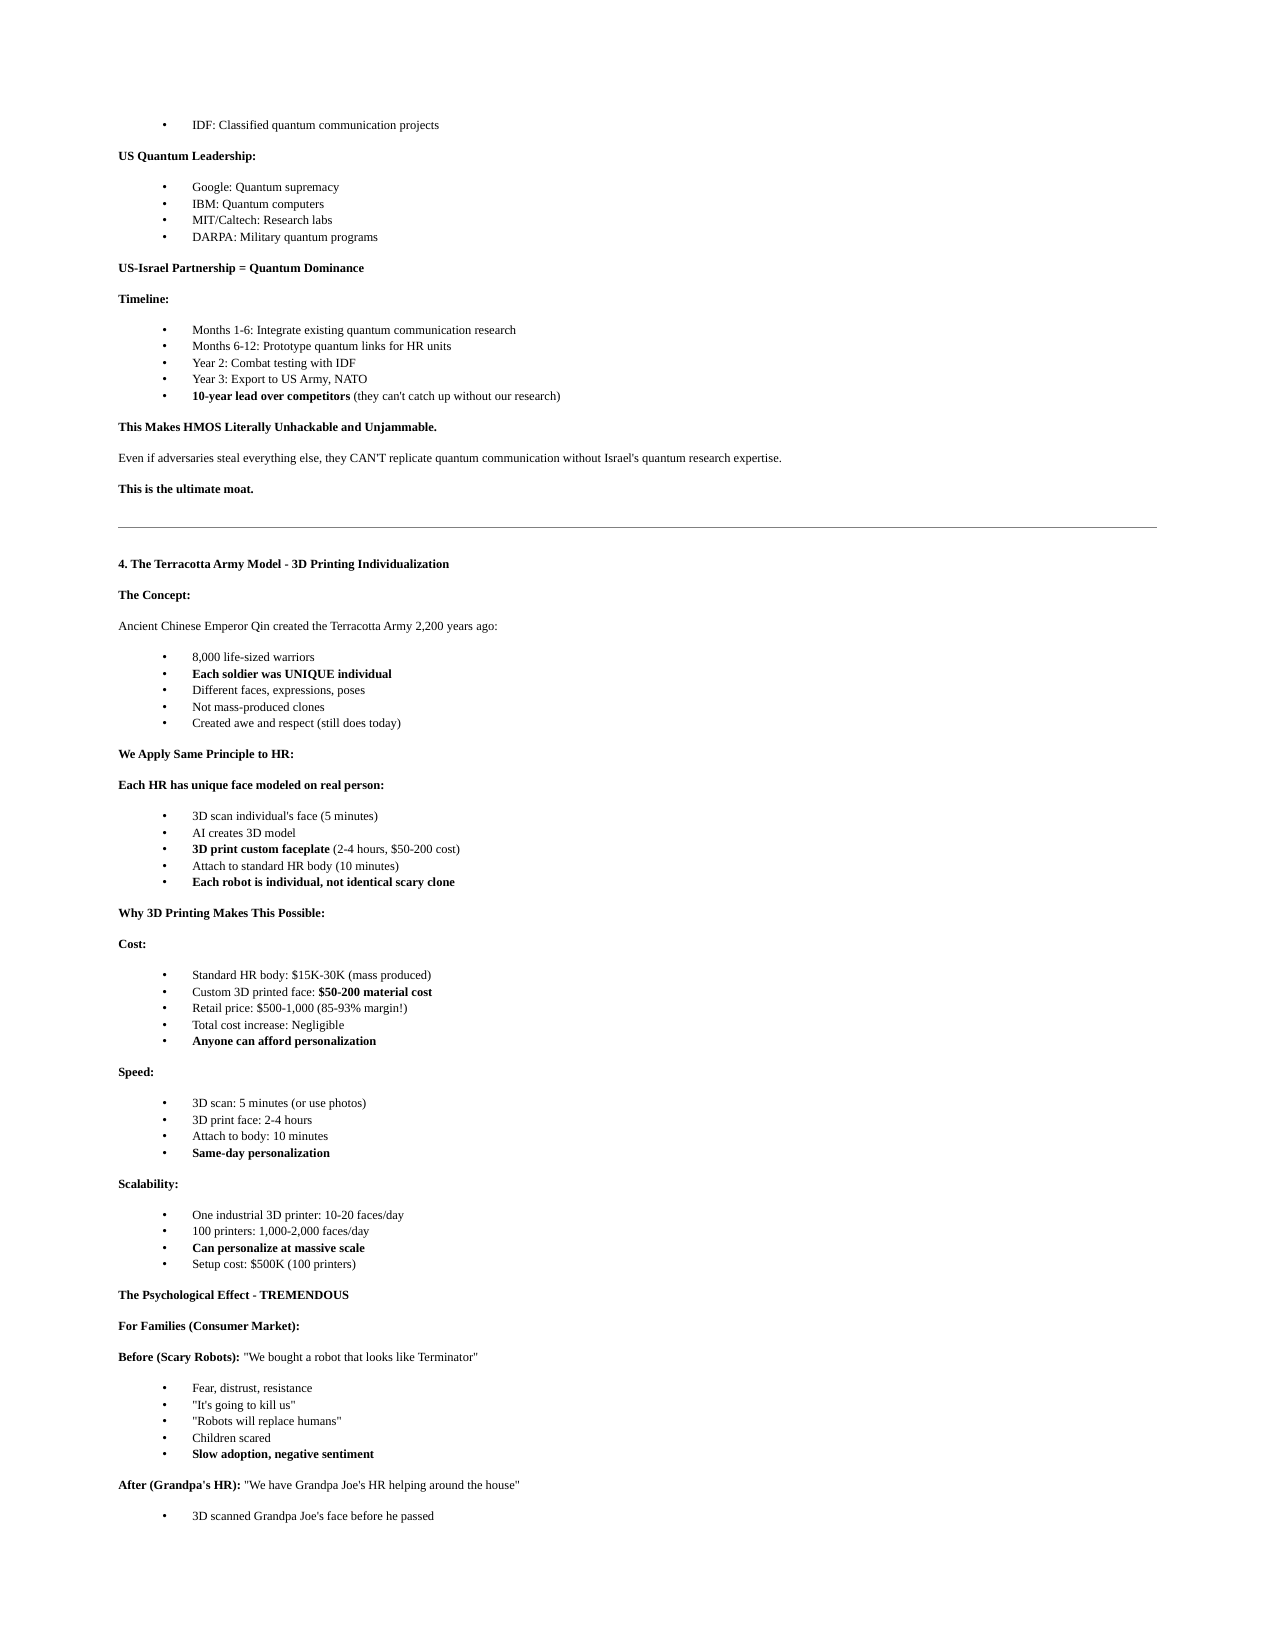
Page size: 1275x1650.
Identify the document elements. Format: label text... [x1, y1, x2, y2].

text US-Israel Partnership = Quantum Dominance [118, 261, 1157, 275]
text The Concept: [118, 588, 1157, 602]
list 3D print custom faceplate (2-4 hours, $50-200 cost) [162, 842, 1157, 856]
text The Psychological Effect - TREMENDOUS [118, 1288, 1157, 1302]
list 8,000 life-sized warriors [162, 650, 1157, 664]
list Each robot is individual, not identical scary clone [162, 875, 1157, 889]
list "It's going to kill us" [162, 1397, 1157, 1412]
text Before (Scary Robots): "We bought a robot that looks like Terminator" [118, 1350, 1157, 1364]
list "Robots will replace humans" [162, 1414, 1157, 1428]
list Children scared [162, 1430, 1157, 1445]
text Why 3D Printing Makes This Possible: [118, 906, 1157, 920]
list 3D print face: 2-4 hours [162, 1112, 1157, 1127]
list Attach to body: 10 minutes [162, 1129, 1157, 1143]
text Even if adversaries steal everything else, they CAN'T replicate quantum communication without Israel's quantum research expertise. [118, 451, 1157, 465]
list Fear, distrust, resistance [162, 1381, 1157, 1395]
list 10-year lead over competitors (they can't catch up without our research) [162, 388, 1157, 403]
text Scalability: [118, 1176, 1157, 1191]
list Anyone can afford personalization [162, 1034, 1157, 1048]
list Year 3: Export to US Army, NATO [162, 372, 1157, 386]
list Attach to standard HR body (10 minutes) [162, 858, 1157, 873]
list DARPA: Military quantum programs [162, 229, 1157, 244]
list Same-day personalization [162, 1145, 1157, 1160]
list Standard HR body: $15K-30K (mass produced) [162, 968, 1157, 982]
list Setup cost: $500K (100 printers) [162, 1257, 1157, 1271]
list Each soldier was UNIQUE individual [162, 667, 1157, 681]
list 3D scan: 5 minutes (or use photos) [162, 1096, 1157, 1110]
list One industrial 3D printer: 10-20 faces/day [162, 1207, 1157, 1222]
list IBM: Quantum computers [162, 197, 1157, 211]
list Google: Quantum supremacy [162, 180, 1157, 194]
text Ancient Chinese Emperor Qin created the Terracotta Army 2,200 years ago: [118, 619, 1157, 633]
list AI creates 3D model [162, 826, 1157, 840]
text Each HR has unique face modeled on real person: [118, 778, 1157, 792]
text This is the ultimate moat. [118, 482, 1157, 496]
text This Makes HMOS Literally Unhackable and Unjammable. [118, 419, 1157, 434]
list Different faces, expressions, poses [162, 683, 1157, 697]
list 3D scanned Grandpa Joe's face before he passed [162, 1509, 1157, 1523]
list MIT/Caltech: Research labs [162, 213, 1157, 227]
text Cost: [118, 937, 1157, 951]
list Retail price: $500-1,000 (85-93% margin!) [162, 1001, 1157, 1015]
text For Families (Consumer Market): [118, 1319, 1157, 1333]
list IDF: Classified quantum communication projects [162, 118, 1157, 132]
list Year 2: Combat testing with IDF [162, 356, 1157, 370]
list Created awe and respect (still does today) [162, 716, 1157, 730]
list Months 1-6: Integrate existing quantum communication research [162, 323, 1157, 337]
text Timeline: [118, 292, 1157, 306]
list Not mass-produced clones [162, 699, 1157, 714]
text After (Grandpa's HR): "We have Grandpa Joe's HR helping around the house" [118, 1478, 1157, 1492]
text US Quantum Leadership: [118, 149, 1157, 163]
list Total cost increase: Negligible [162, 1017, 1157, 1032]
text 4. The Terracotta Army Model - 3D Printing Individualization [118, 557, 1157, 571]
text We Apply Same Principle to HR: [118, 747, 1157, 761]
list Slow adoption, negative sentiment [162, 1447, 1157, 1461]
list Can personalize at massive scale [162, 1240, 1157, 1255]
text Speed: [118, 1065, 1157, 1079]
list Custom 3D printed face: $50-200 material cost [162, 984, 1157, 999]
list Months 6-12: Prototype quantum links for HR units [162, 339, 1157, 353]
list 3D scan individual's face (5 minutes) [162, 809, 1157, 823]
list 100 printers: 1,000-2,000 faces/day [162, 1224, 1157, 1238]
